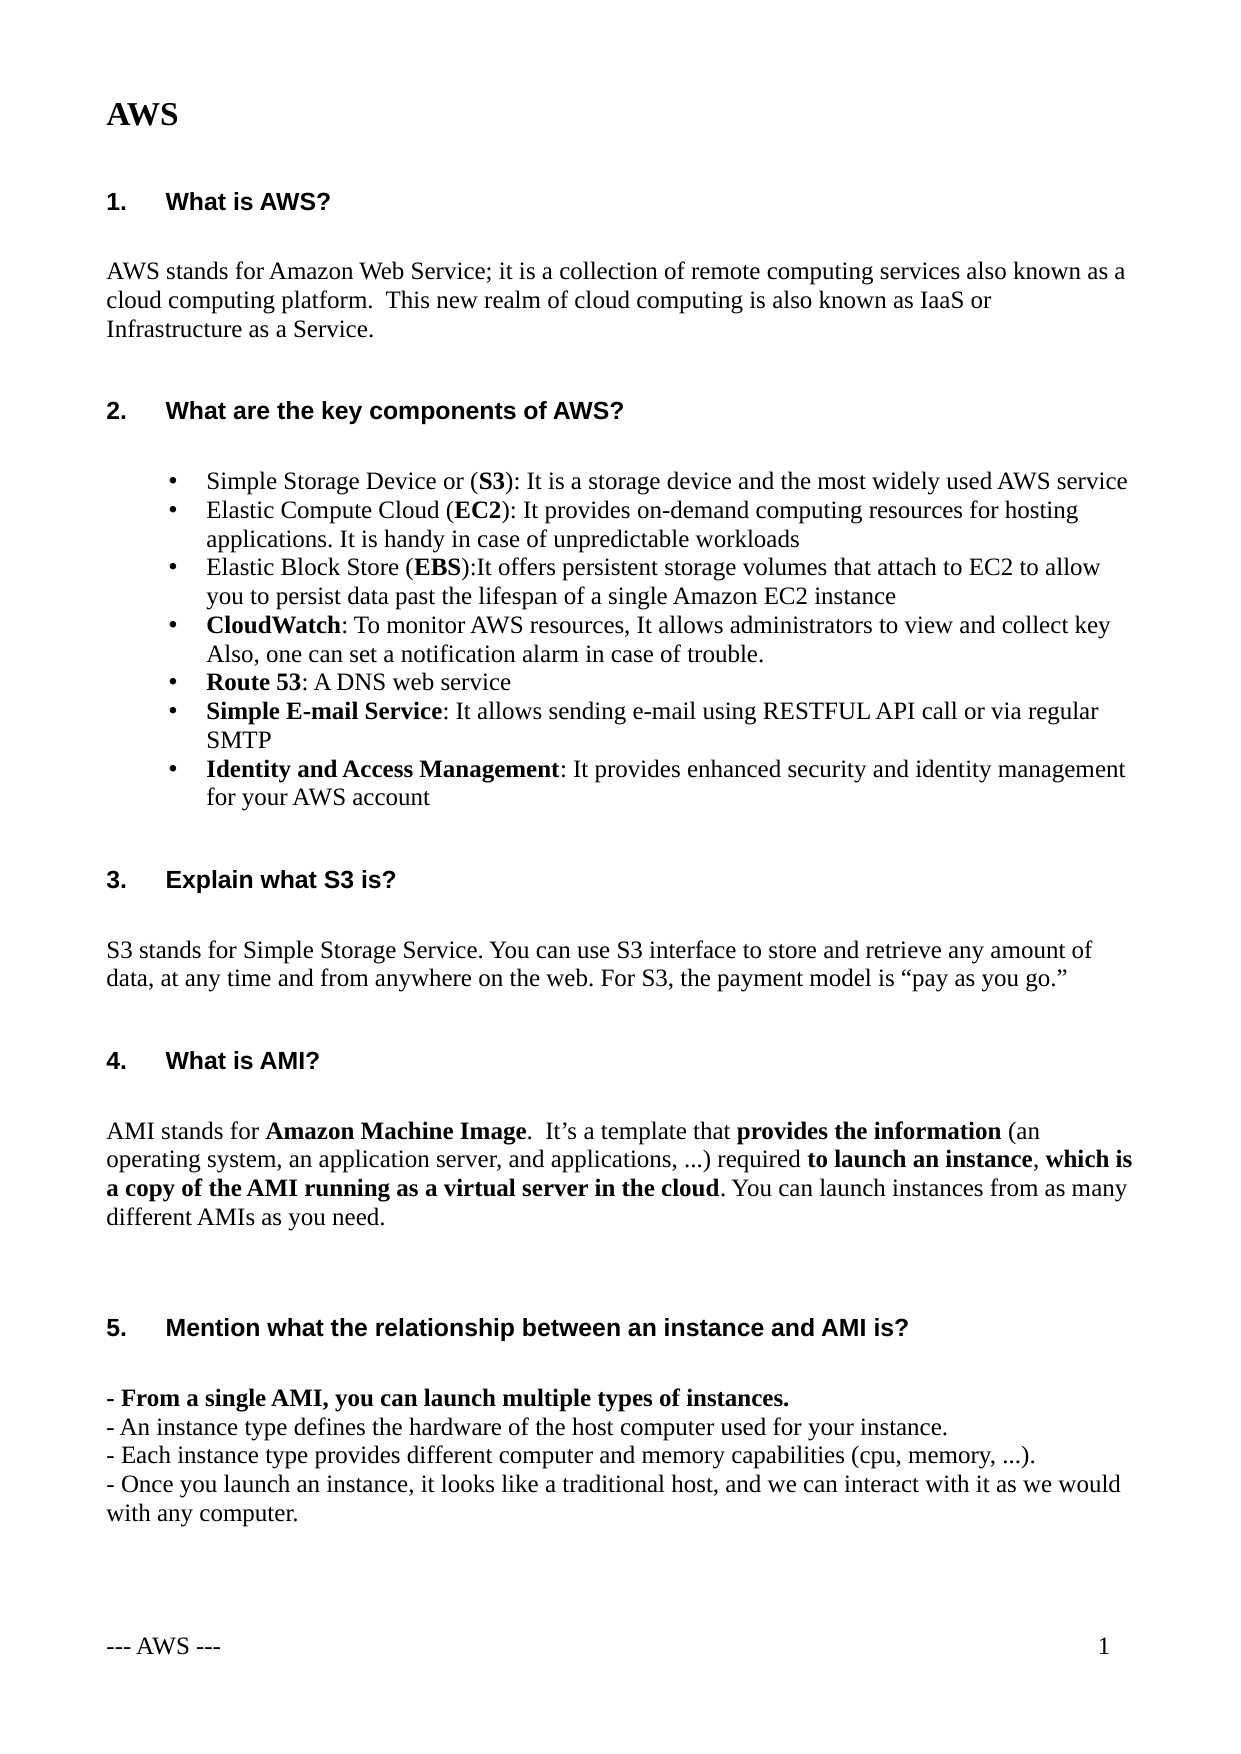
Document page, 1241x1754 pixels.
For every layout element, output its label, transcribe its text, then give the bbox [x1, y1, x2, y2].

text AMI stands for Amazon Machine Image. It’s a template that provides the information (an operating system, an application server, and applications, ...) required to launch an instance, which is a copy of the AMI running as a virtual server in the cloud. You can launch instances from as many different AMIs as you need. [106, 1116, 1134, 1231]
list Identity and Access Management: It provides enhanced security and identity management for your AWS account [169, 754, 1134, 811]
subtitle Explain what S3 is? [106, 865, 1134, 893]
text AWS [106, 94, 1134, 133]
list Elastic Block Store (EBS):It offers persistent storage volumes that attach to EC2 to allow you to persist data past the lifespan of a single Amazon EC2 instance [169, 552, 1134, 610]
list Simple Storage Device or (S3): It is a storage device and the most widely used AWS service [169, 466, 1134, 495]
text - Once you launch an instance, it looks like a traditional host, and we can interact with it as we would with any computer. [106, 1469, 1134, 1527]
subtitle What is AWS? [106, 187, 1134, 215]
list Simple E-mail Service: It allows sending e-mail using RESTFUL API call or via regular SMTP [169, 696, 1134, 754]
text AWS stands for Amazon Web Service; it is a collection of remote computing services also known as a cloud computing platform. This new realm of cloud computing is also known as IaaS or Infrastructure as a Service. [106, 256, 1134, 343]
text S3 stands for Simple Storage Service. You can use S3 interface to store and retrieve any amount of data, at any time and from anywhere on the web. For S3, the payment model is “pay as you go.” [106, 935, 1134, 992]
text - An instance type defines the hardware of the host computer used for your instance. [106, 1412, 1134, 1441]
subtitle What are the key components of AWS? [106, 396, 1134, 425]
subtitle What is AMI? [106, 1046, 1134, 1074]
text - From a single AMI, you can launch multiple types of instances. [106, 1383, 1134, 1412]
text - Each instance type provides different computer and memory capabilities (cpu, memory, ...). [106, 1441, 1134, 1469]
list Elastic Compute Cloud (EC2): It provides on-demand computing resources for hosting applications. It is handy in case of unpredictable workloads [169, 495, 1134, 552]
list Route 53: A DNS web service [169, 667, 1134, 696]
list CloudWatch: To monitor AWS resources, It allows administrators to view and collect key Also, one can set a notification alarm in case of trouble. [169, 610, 1134, 667]
subtitle Mention what the relationship between an instance and AMI is? [106, 1313, 1134, 1342]
